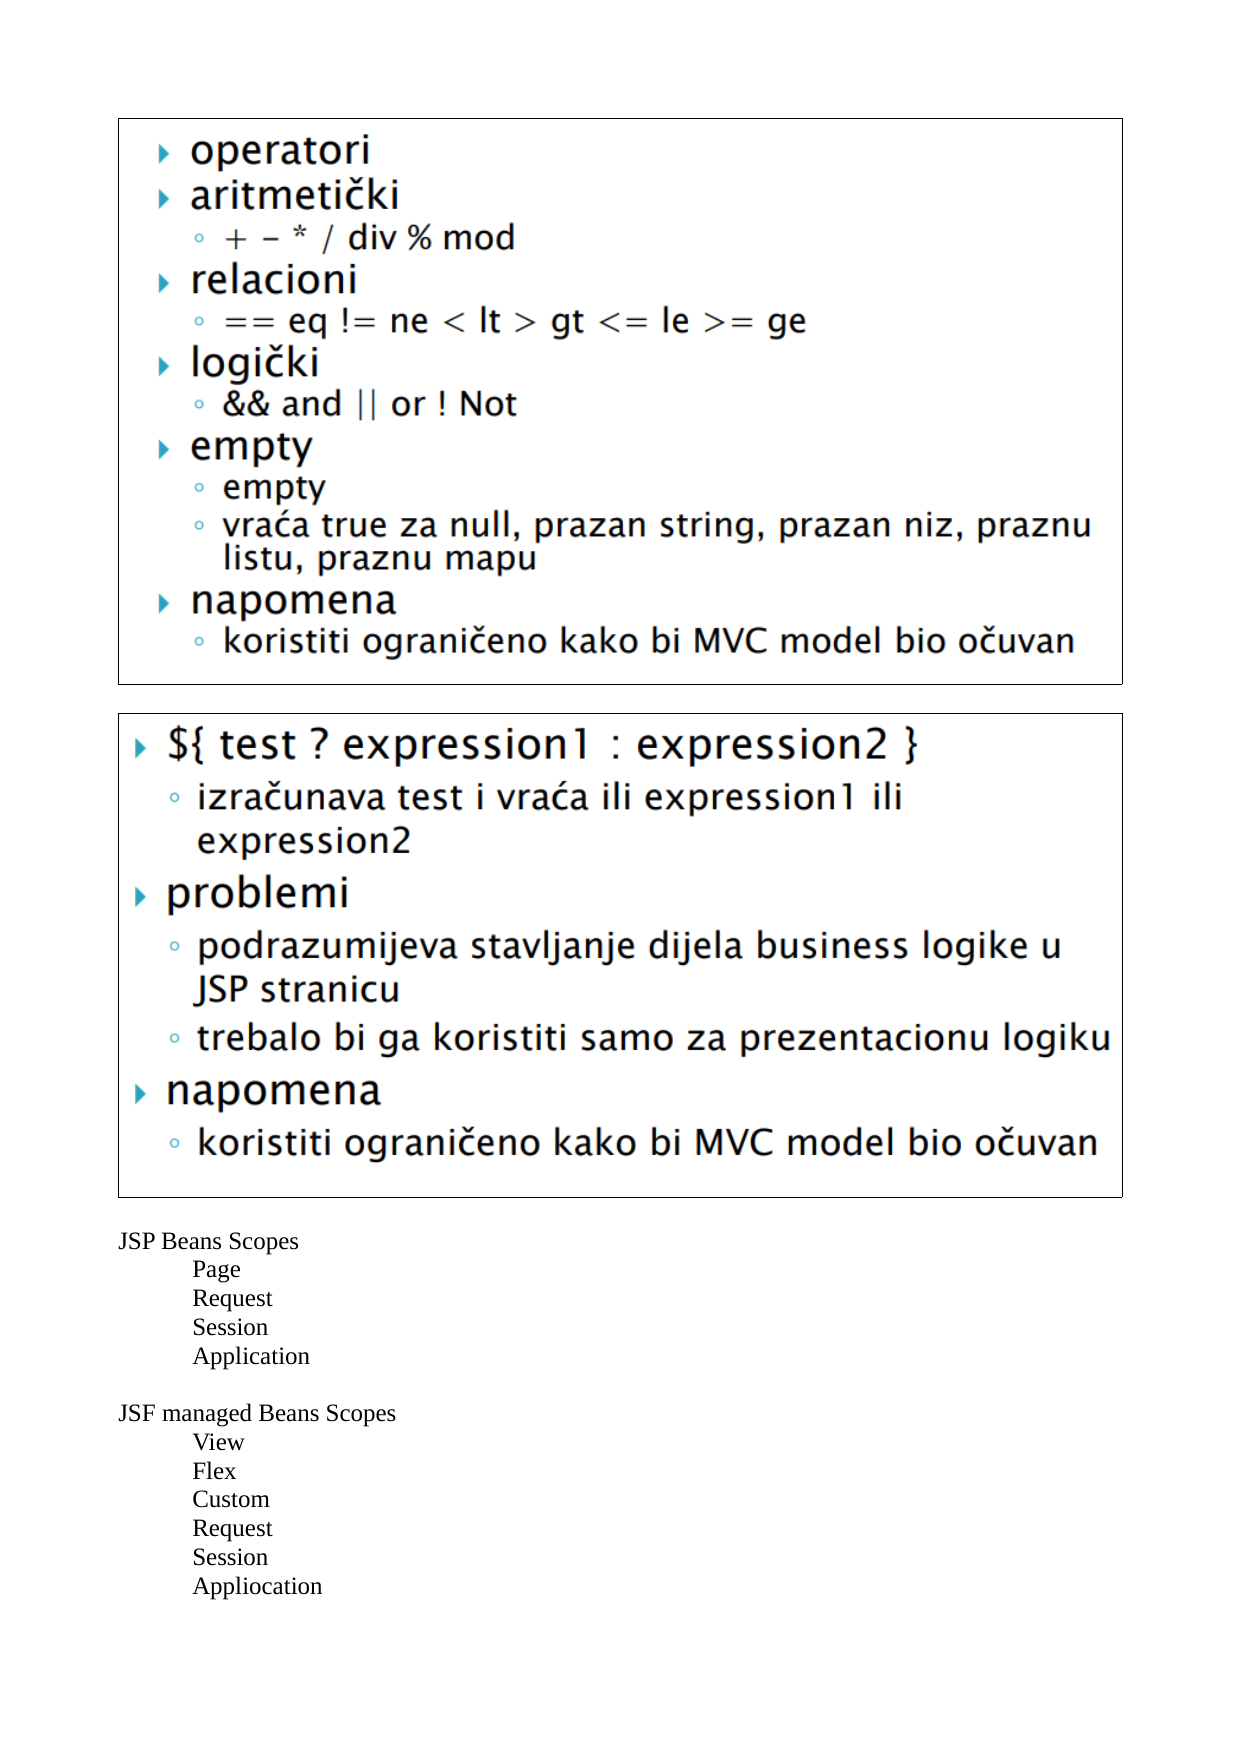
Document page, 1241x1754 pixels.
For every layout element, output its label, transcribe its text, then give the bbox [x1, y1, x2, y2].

text Page [118, 1254, 1122, 1283]
text Application [118, 1341, 1122, 1369]
text JSF managed Beans Scopes [118, 1398, 1122, 1427]
text View [118, 1427, 1122, 1456]
text JSP Beans Scopes [118, 1226, 1122, 1254]
text Flex [118, 1456, 1122, 1484]
text Session [118, 1542, 1122, 1571]
text Session [118, 1312, 1122, 1341]
picture [121, 716, 1119, 1194]
text Appliocation [118, 1571, 1122, 1599]
text Custom [118, 1484, 1122, 1513]
text Request [118, 1283, 1122, 1312]
picture [121, 121, 1119, 682]
text Request [118, 1513, 1122, 1542]
